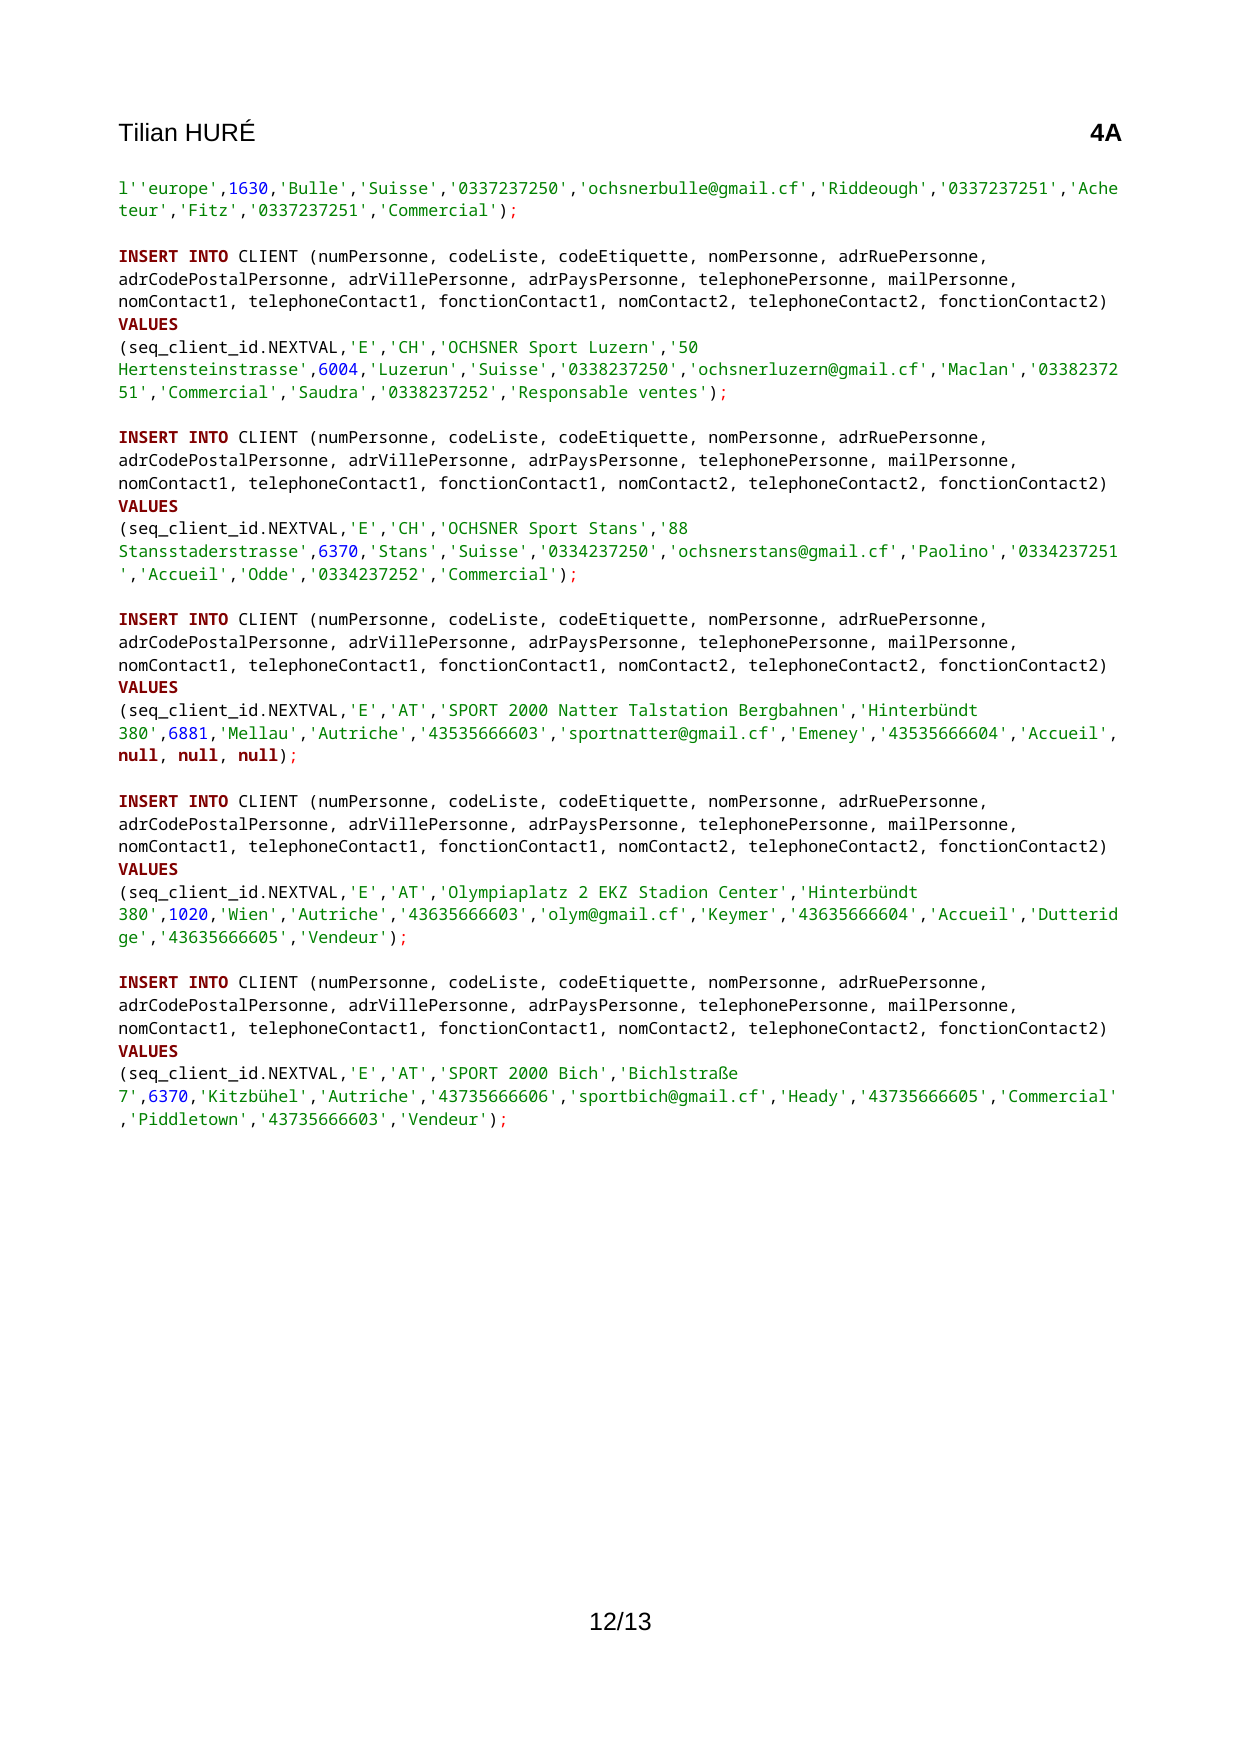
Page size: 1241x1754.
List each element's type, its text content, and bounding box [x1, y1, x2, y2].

text INSERT INTO CLIENT (numPersonne, codeListe, codeEtiquette, nomPersonne, adrRuePersonne, adrCodePostalPersonne, adrVillePersonne, adrPaysPersonne, telephonePersonne, mailPersonne, nomContact1, telephoneContact1, fonctionContact1, nomContact2, telephoneContact2, fonctionContact2) VALUES [118, 789, 1122, 880]
text (seq_client_id.NEXTVAL,'E','AT','SPORT 2000 Natter Talstation Bergbahnen','Hinterbündt 380',6881,'Mellau','Autriche','43535666603','sportnatter@gmail.cf','Emeney','43535666604','Accueil',null, null, null); [118, 699, 1122, 767]
text (seq_client_id.NEXTVAL,'E','AT','Olympiaplatz 2 EKZ Stadion Center','Hinterbündt 380',1020,'Wien','Autriche','43635666603','olym@gmail.cf','Keymer','43635666604','Accueil','Dutteridge','43635666605','Vendeur'); [118, 880, 1122, 948]
text INSERT INTO CLIENT (numPersonne, codeListe, codeEtiquette, nomPersonne, adrRuePersonne, adrCodePostalPersonne, adrVillePersonne, adrPaysPersonne, telephonePersonne, mailPersonne, nomContact1, telephoneContact1, fonctionContact1, nomContact2, telephoneContact2, fonctionContact2) VALUES [118, 244, 1122, 335]
text l''europe',1630,'Bulle','Suisse','0337237250','ochsnerbulle@gmail.cf','Riddeough','0337237251','Acheteur','Fitz','0337237251','Commercial'); [118, 176, 1122, 222]
text INSERT INTO CLIENT (numPersonne, codeListe, codeEtiquette, nomPersonne, adrRuePersonne, adrCodePostalPersonne, adrVillePersonne, adrPaysPersonne, telephonePersonne, mailPersonne, nomContact1, telephoneContact1, fonctionContact1, nomContact2, telephoneContact2, fonctionContact2) VALUES [118, 608, 1122, 699]
text (seq_client_id.NEXTVAL,'E','CH','OCHSNER Sport Luzern','50 Hertensteinstrasse',6004,'Luzerun','Suisse','0338237250','ochsnerluzern@gmail.cf','Maclan','0338237251','Commercial','Saudra','0338237252','Responsable ventes'); [118, 335, 1122, 403]
text INSERT INTO CLIENT (numPersonne, codeListe, codeEtiquette, nomPersonne, adrRuePersonne, adrCodePostalPersonne, adrVillePersonne, adrPaysPersonne, telephonePersonne, mailPersonne, nomContact1, telephoneContact1, fonctionContact1, nomContact2, telephoneContact2, fonctionContact2) VALUES [118, 426, 1122, 517]
text (seq_client_id.NEXTVAL,'E','CH','OCHSNER Sport Stans','88 Stansstaderstrasse',6370,'Stans','Suisse','0334237250','ochsnerstans@gmail.cf','Paolino','0334237251','Accueil','Odde','0334237252','Commercial'); [118, 517, 1122, 585]
text INSERT INTO CLIENT (numPersonne, codeListe, codeEtiquette, nomPersonne, adrRuePersonne, adrCodePostalPersonne, adrVillePersonne, adrPaysPersonne, telephonePersonne, mailPersonne, nomContact1, telephoneContact1, fonctionContact1, nomContact2, telephoneContact2, fonctionContact2) VALUES [118, 971, 1122, 1062]
text (seq_client_id.NEXTVAL,'E','AT','SPORT 2000 Bich','Bichlstraße 7',6370,'Kitzbühel','Autriche','43735666606','sportbich@gmail.cf','Heady','43735666605','Commercial','Piddletown','43735666603','Vendeur'); [118, 1062, 1122, 1130]
